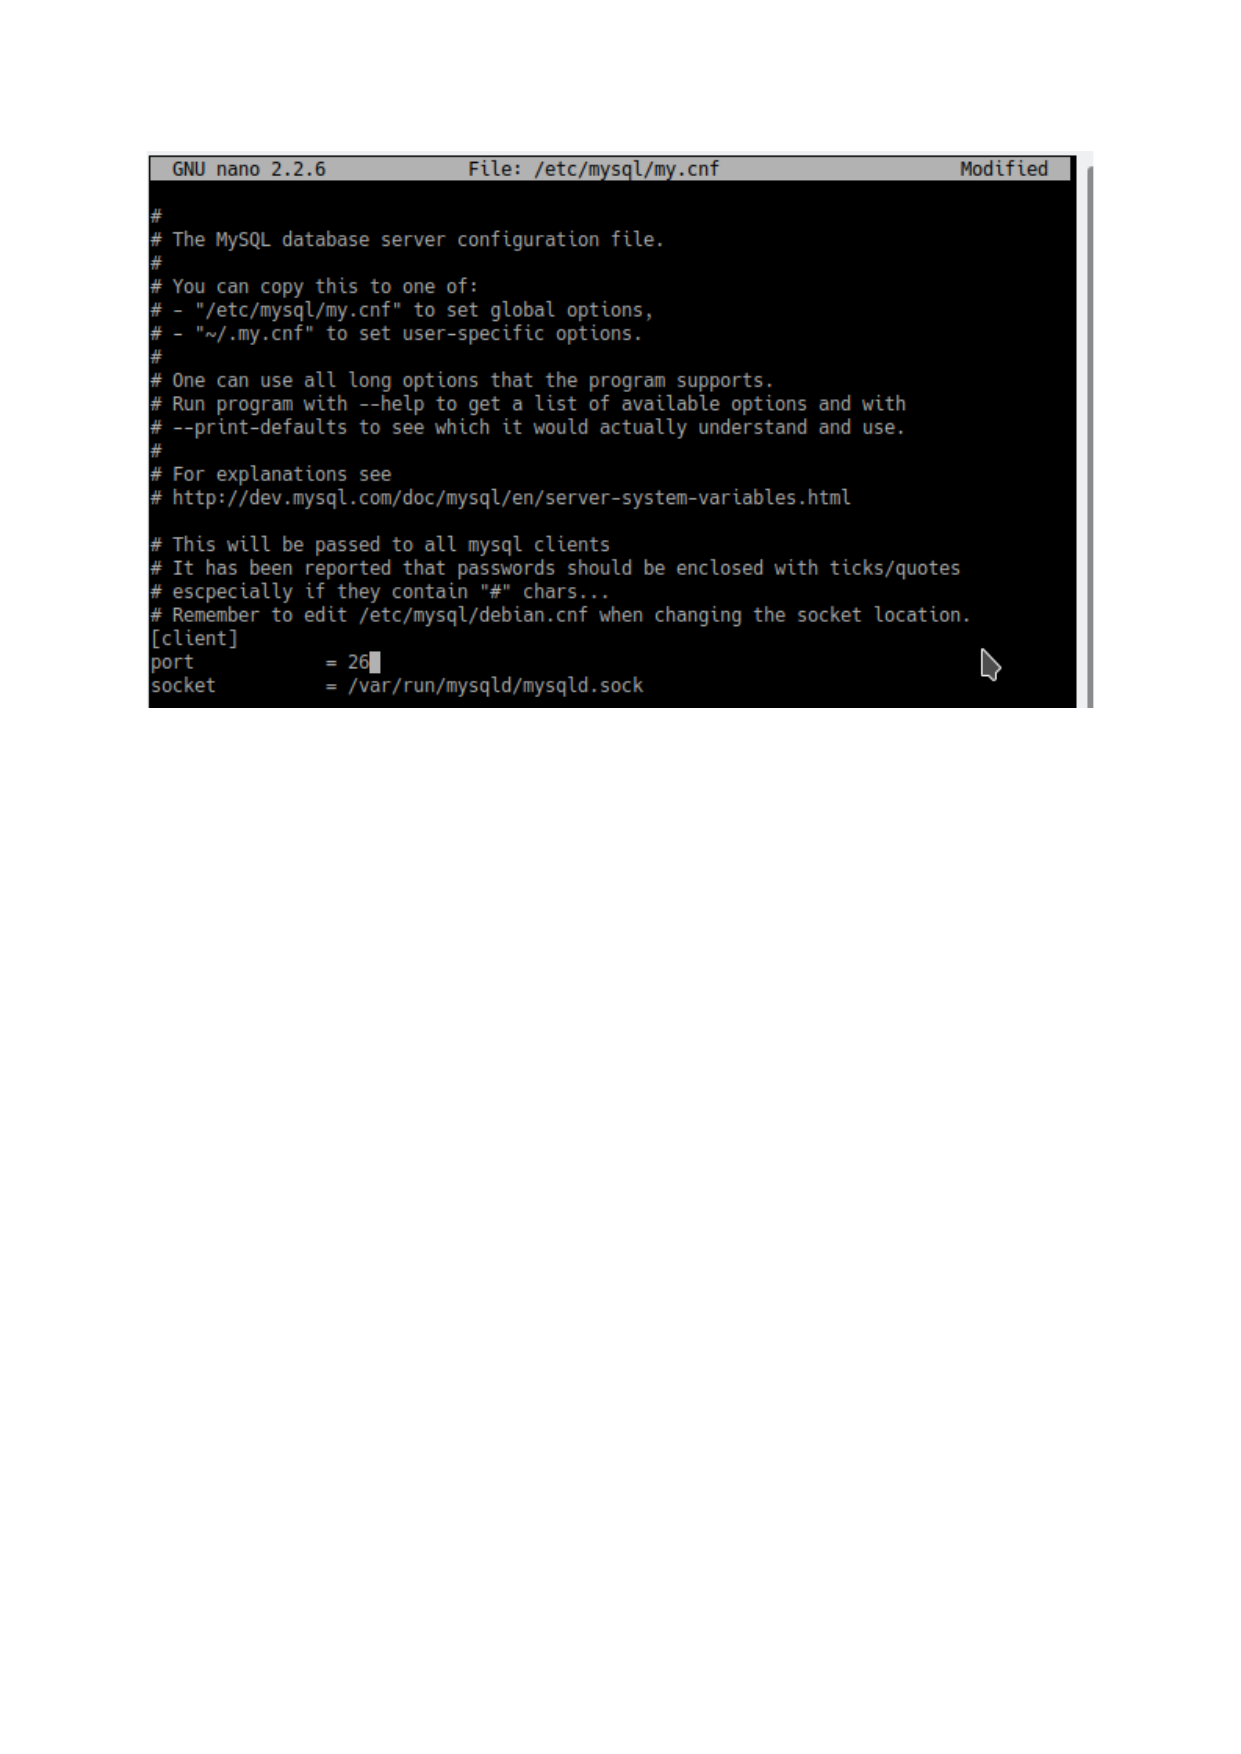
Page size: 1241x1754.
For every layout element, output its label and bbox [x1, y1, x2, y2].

picture [146, 151, 1094, 708]
